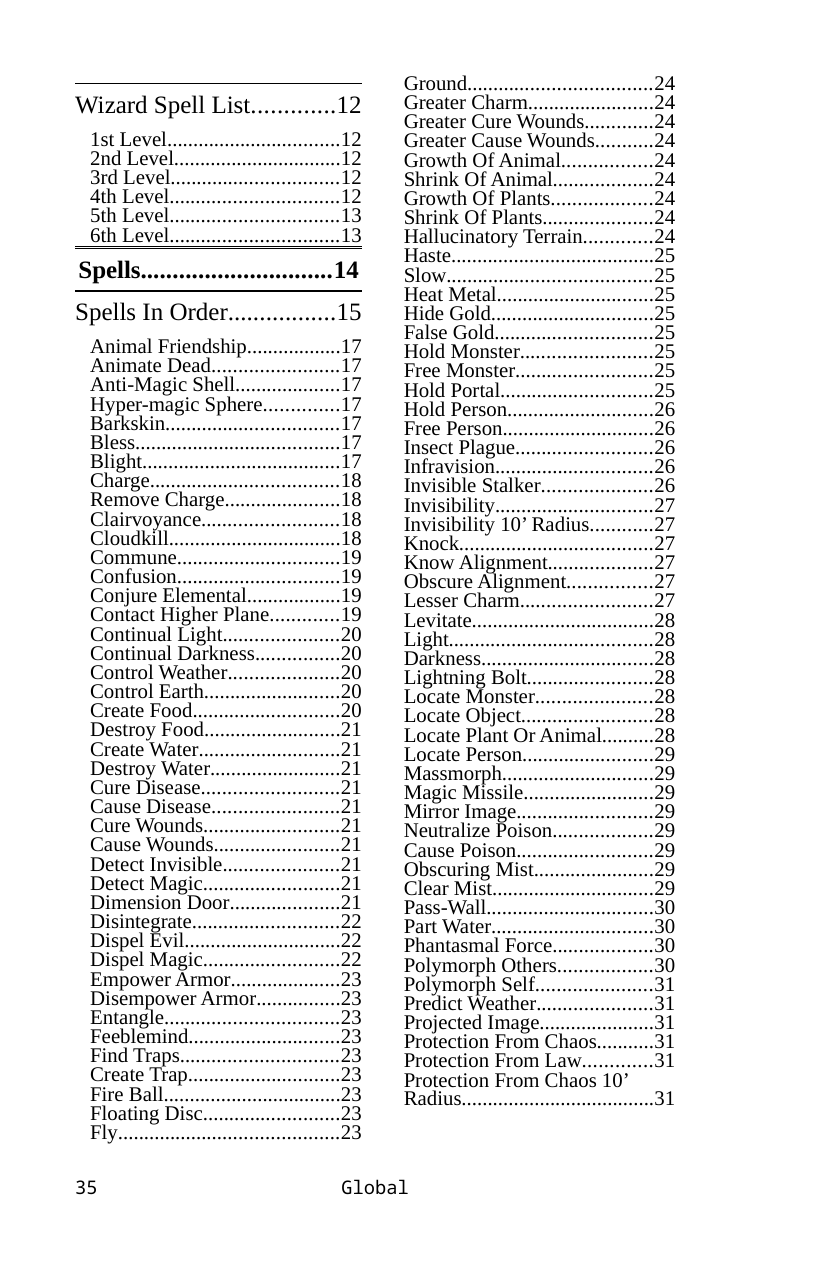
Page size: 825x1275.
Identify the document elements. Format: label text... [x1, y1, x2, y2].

text Cure Wounds 21 [90, 817, 362, 837]
text Pass-Wall 30 [403, 899, 675, 918]
text Part Water 30 [403, 918, 675, 937]
text Anti-Magic Shell 17 [90, 377, 362, 396]
text Dispel Evil 22 [90, 932, 362, 952]
text Polymorph Others 30 [403, 957, 675, 976]
text Invisible Stalker 26 [403, 477, 675, 497]
text Disintegrate 22 [90, 913, 362, 932]
text Insect Plague 26 [403, 439, 675, 458]
text 2nd Level 12 [90, 150, 362, 169]
text Confusion 19 [90, 568, 362, 587]
text Shrink of Plants 24 [403, 209, 675, 228]
text Fly 23 [90, 1124, 362, 1143]
text Ground 24 [403, 75, 675, 94]
text Infravision 26 [403, 458, 675, 477]
text Cause Disease 21 [90, 798, 362, 817]
text Lightning Bolt 28 [403, 669, 675, 688]
text Contact Higher Plane 19 [90, 607, 362, 626]
text Barkskin 17 [90, 415, 362, 434]
text Shrink of Animal 24 [403, 171, 675, 190]
text 5th Level 13 [90, 208, 362, 227]
text Spells in order 15 [75, 292, 362, 335]
text Feeblemind 23 [90, 1028, 362, 1047]
text Slow 25 [403, 267, 675, 286]
text Cloudkill 18 [90, 530, 362, 549]
text Fire Ball 23 [90, 1086, 362, 1105]
text Protection from Chaos 31 [403, 1033, 675, 1052]
text Locate Object 28 [403, 707, 675, 727]
text Dimension Door 21 [90, 894, 362, 913]
text Cause Wounds 21 [90, 837, 362, 856]
text Obscuring Mist 29 [403, 861, 675, 880]
text Darkness 28 [403, 650, 675, 669]
text Destroy Food 21 [90, 722, 362, 741]
text Phantasmal Force 30 [403, 937, 675, 957]
text Greater Cause Wounds 24 [403, 132, 675, 152]
text Projected Image 31 [403, 1014, 675, 1033]
text Animal Friendship 17 [90, 338, 362, 357]
text Control Weather 20 [90, 664, 362, 683]
text Wizard Spell List 12 [75, 84, 362, 128]
text Knock 27 [403, 535, 675, 554]
text Hide Gold 25 [403, 305, 675, 324]
text Locate Person 29 [403, 746, 675, 765]
text Remove Charge 18 [90, 492, 362, 511]
text Protection from Chaos 10’ Radius 31 [403, 1072, 675, 1110]
text Continual Darkness 20 [90, 645, 362, 664]
text Destroy Water 21 [90, 760, 362, 779]
text Cause Poison 29 [403, 842, 675, 861]
text Entangle 23 [90, 1009, 362, 1028]
text Detect Invisible 21 [90, 856, 362, 875]
text Floating Disc 23 [90, 1105, 362, 1124]
text Light 28 [403, 631, 675, 650]
text 6th Level 13 [90, 227, 362, 246]
text Growth of Plants 24 [403, 190, 675, 209]
text Hold Portal 25 [403, 382, 675, 401]
text Free Monster 25 [403, 362, 675, 382]
text Empower Armor 23 [90, 971, 362, 990]
text Mirror Image 29 [403, 803, 675, 822]
text Massmorph 29 [403, 765, 675, 784]
text Animate Dead 17 [90, 357, 362, 377]
text Know Alignment 27 [403, 554, 675, 573]
text Predict Weather 31 [403, 995, 675, 1014]
text Growth of Animal 24 [403, 152, 675, 171]
text Create Food 20 [90, 702, 362, 722]
text Disempower Armor 23 [90, 990, 362, 1009]
text False Gold 25 [403, 324, 675, 343]
text Polymorph Self 31 [403, 976, 675, 995]
text Locate Plant or Animal 28 [403, 727, 675, 746]
text Levitate 28 [403, 612, 675, 631]
text Clear Mist 29 [403, 880, 675, 899]
text Control Earth 20 [90, 683, 362, 702]
text 4th Level 12 [90, 188, 362, 208]
text Greater Cure Wounds 24 [403, 113, 675, 132]
text ­Greater Charm 24 [403, 94, 675, 113]
text Create Trap 23 [90, 1067, 362, 1086]
text Bless 17 [90, 434, 362, 453]
text Blight 17 [90, 453, 362, 472]
text Cure Disease 21 [90, 779, 362, 798]
text Lesser Charm 27 [403, 592, 675, 612]
text 1st Level 12 [90, 131, 362, 150]
text Commune 19 [90, 549, 362, 568]
text Haste 25 [403, 247, 675, 267]
text Clairvoyance 18 [90, 511, 362, 530]
text Spells 14 [75, 249, 362, 284]
text Conjure Elemental 19 [90, 587, 362, 607]
text Magic Missile 29 [403, 784, 675, 803]
text Continual Light 20 [90, 626, 362, 645]
text Obscure Alignment 27 [403, 573, 675, 592]
text Hallucinatory Terrain 24 [403, 228, 675, 247]
text Hold Monster 25 [403, 343, 675, 362]
text Heat Metal 25 [403, 286, 675, 305]
text Invisibility 10’ Radius 27 [403, 516, 675, 535]
text Hold Person 26 [403, 401, 675, 420]
text Locate Monster 28 [403, 688, 675, 707]
text Detect Magic 21 [90, 875, 362, 894]
text Neutralize Poison 29 [403, 822, 675, 842]
text Charge 18 [90, 472, 362, 492]
text Invisibility 27 [403, 497, 675, 516]
text Free Person 26 [403, 420, 675, 439]
text Dispel Magic 22 [90, 952, 362, 971]
text Find Traps 23 [90, 1047, 362, 1067]
text 3rd Level 12 [90, 169, 362, 188]
text Create Water 21 [90, 741, 362, 760]
text Hyper-magic Sphere 17 [90, 396, 362, 415]
text Protection from Law 31 [403, 1052, 675, 1072]
